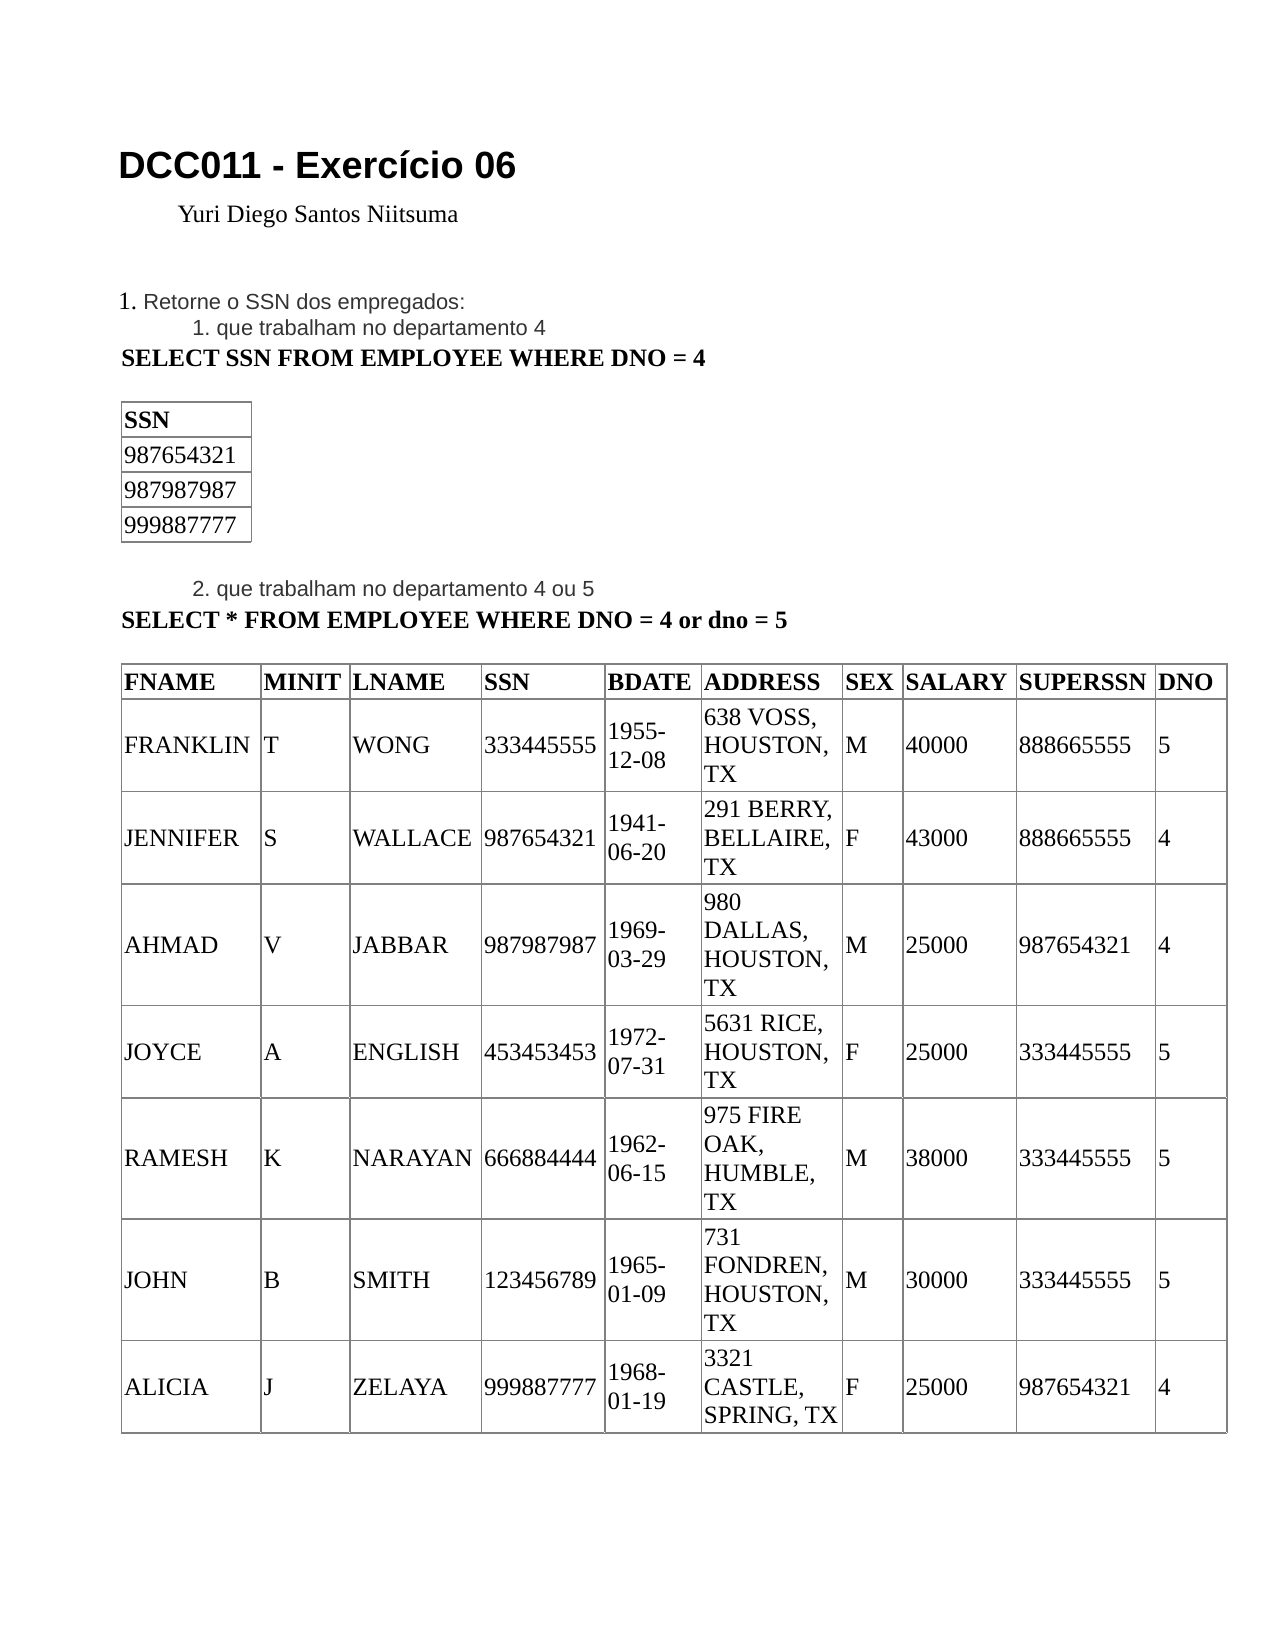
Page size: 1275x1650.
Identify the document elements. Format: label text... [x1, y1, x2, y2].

table_cell ZELAYA [351, 1341, 481, 1432]
table_header SELECT SSN FROM EMPLOYEE WHERE DNO = 4 [118, 340, 720, 545]
table_cell 638 VOSS, HOUSTON, TX [702, 700, 842, 791]
table_cell M [843, 1220, 902, 1339]
table_header LNAME [351, 665, 481, 698]
table_cell 1968-01-19 [606, 1341, 701, 1432]
table_cell 1941-06-20 [606, 792, 701, 883]
table_cell T [262, 700, 349, 791]
table_cell 987654321 [482, 792, 604, 883]
table_cell SMITH [351, 1220, 481, 1339]
table_cell 453453453 [482, 1006, 604, 1097]
table_cell 987987987 [122, 473, 251, 506]
table_cell 4 [1156, 1341, 1226, 1432]
table_header FNAME [122, 665, 260, 698]
table_header MINIT [262, 665, 349, 698]
table_cell 666884444 [482, 1099, 604, 1218]
table_cell 5 [1156, 1006, 1226, 1097]
table_cell 30000 [904, 1220, 1016, 1339]
table_header SSN [122, 403, 251, 436]
table_cell 5 [1156, 700, 1226, 791]
table_cell 1972-07-31 [606, 1006, 701, 1097]
table_cell 987654321 [1017, 1341, 1155, 1432]
table_cell 987654321 [1017, 885, 1155, 1004]
table_header SUPERSSN [1017, 665, 1155, 698]
text 1. que trabalham no departamento 4 [118, 315, 1157, 340]
table_cell AHMAD [122, 885, 260, 1004]
table_cell 333445555 [1017, 1220, 1155, 1339]
table_cell 123456789 [482, 1220, 604, 1339]
table_cell JENNIFER [122, 792, 260, 883]
table_cell JOYCE [122, 1006, 260, 1097]
table_cell ALICIA [122, 1341, 260, 1432]
table_cell NARAYAN [351, 1099, 481, 1218]
table_cell F [843, 792, 902, 883]
table_cell 25000 [904, 1006, 1016, 1097]
table_cell F [843, 1341, 902, 1432]
table_header SEX [843, 665, 902, 698]
table_cell 333445555 [1017, 1006, 1155, 1097]
table_cell 3321 CASTLE, SPRING, TX [702, 1341, 842, 1432]
table_cell 987654321 [122, 438, 251, 471]
table_cell 888665555 [1017, 792, 1155, 883]
table_cell 25000 [904, 1341, 1016, 1432]
table_cell 38000 [904, 1099, 1016, 1218]
table_cell 888665555 [1017, 700, 1155, 791]
table_cell 5 [1156, 1099, 1226, 1218]
table_cell 999887777 [122, 508, 251, 541]
table_header DNO [1156, 665, 1226, 698]
table_cell 1965-01-09 [606, 1220, 701, 1339]
text 1. Retorne o SSN dos empregados: [118, 286, 1157, 315]
table_header ADDRESS [702, 665, 842, 698]
table_cell 987987987 [482, 885, 604, 1004]
table_cell 333445555 [1017, 1099, 1155, 1218]
table_cell FRANKLIN [122, 700, 260, 791]
table_cell 731 FONDREN, HOUSTON, TX [702, 1220, 842, 1339]
table_cell JABBAR [351, 885, 481, 1004]
table_header SALARY [904, 665, 1016, 698]
table_header SSN [482, 665, 604, 698]
table_cell J [262, 1341, 349, 1432]
table_cell 4 [1156, 792, 1226, 883]
table_cell 291 BERRY, BELLAIRE, TX [702, 792, 842, 883]
table_cell M [843, 1099, 902, 1218]
table_cell 5631 RICE, HOUSTON, TX [702, 1006, 842, 1097]
table_cell 4 [1156, 885, 1226, 1004]
table_cell JOHN [122, 1220, 260, 1339]
table_cell 975 FIRE OAK, HUMBLE, TX [702, 1099, 842, 1218]
table_cell RAMESH [122, 1099, 260, 1218]
table_cell WALLACE [351, 792, 481, 883]
table_cell 980 DALLAS, HOUSTON, TX [702, 885, 842, 1004]
text Yuri Diego Santos Niitsuma [177, 199, 1098, 228]
table_cell WONG [351, 700, 481, 791]
table_cell 1955-12-08 [606, 700, 701, 791]
table_cell V [262, 885, 349, 1004]
table_cell 1969-03-29 [606, 885, 701, 1004]
table_cell ENGLISH [351, 1006, 481, 1097]
table_cell A [262, 1006, 349, 1097]
table_cell 40000 [904, 700, 1016, 791]
table_header SELECT * FROM EMPLOYEE WHERE DNO = 4 or dno = 5 [118, 602, 1229, 1435]
table_cell 999887777 [482, 1341, 604, 1432]
table_cell 1962-06-15 [606, 1099, 701, 1218]
table_cell 5 [1156, 1220, 1226, 1339]
table_cell M [843, 885, 902, 1004]
table_cell K [262, 1099, 349, 1218]
subtitle DCC011 - Exercício 06 [118, 143, 1157, 187]
table_cell S [262, 792, 349, 883]
table_cell 43000 [904, 792, 1016, 883]
text 2. que trabalham no departamento 4 ou 5 [118, 573, 1157, 602]
table_cell B [262, 1220, 349, 1339]
table_cell 333445555 [482, 700, 604, 791]
table_header BDATE [606, 665, 701, 698]
table_cell 25000 [904, 885, 1016, 1004]
table_cell M [843, 700, 902, 791]
table_cell F [843, 1006, 902, 1097]
